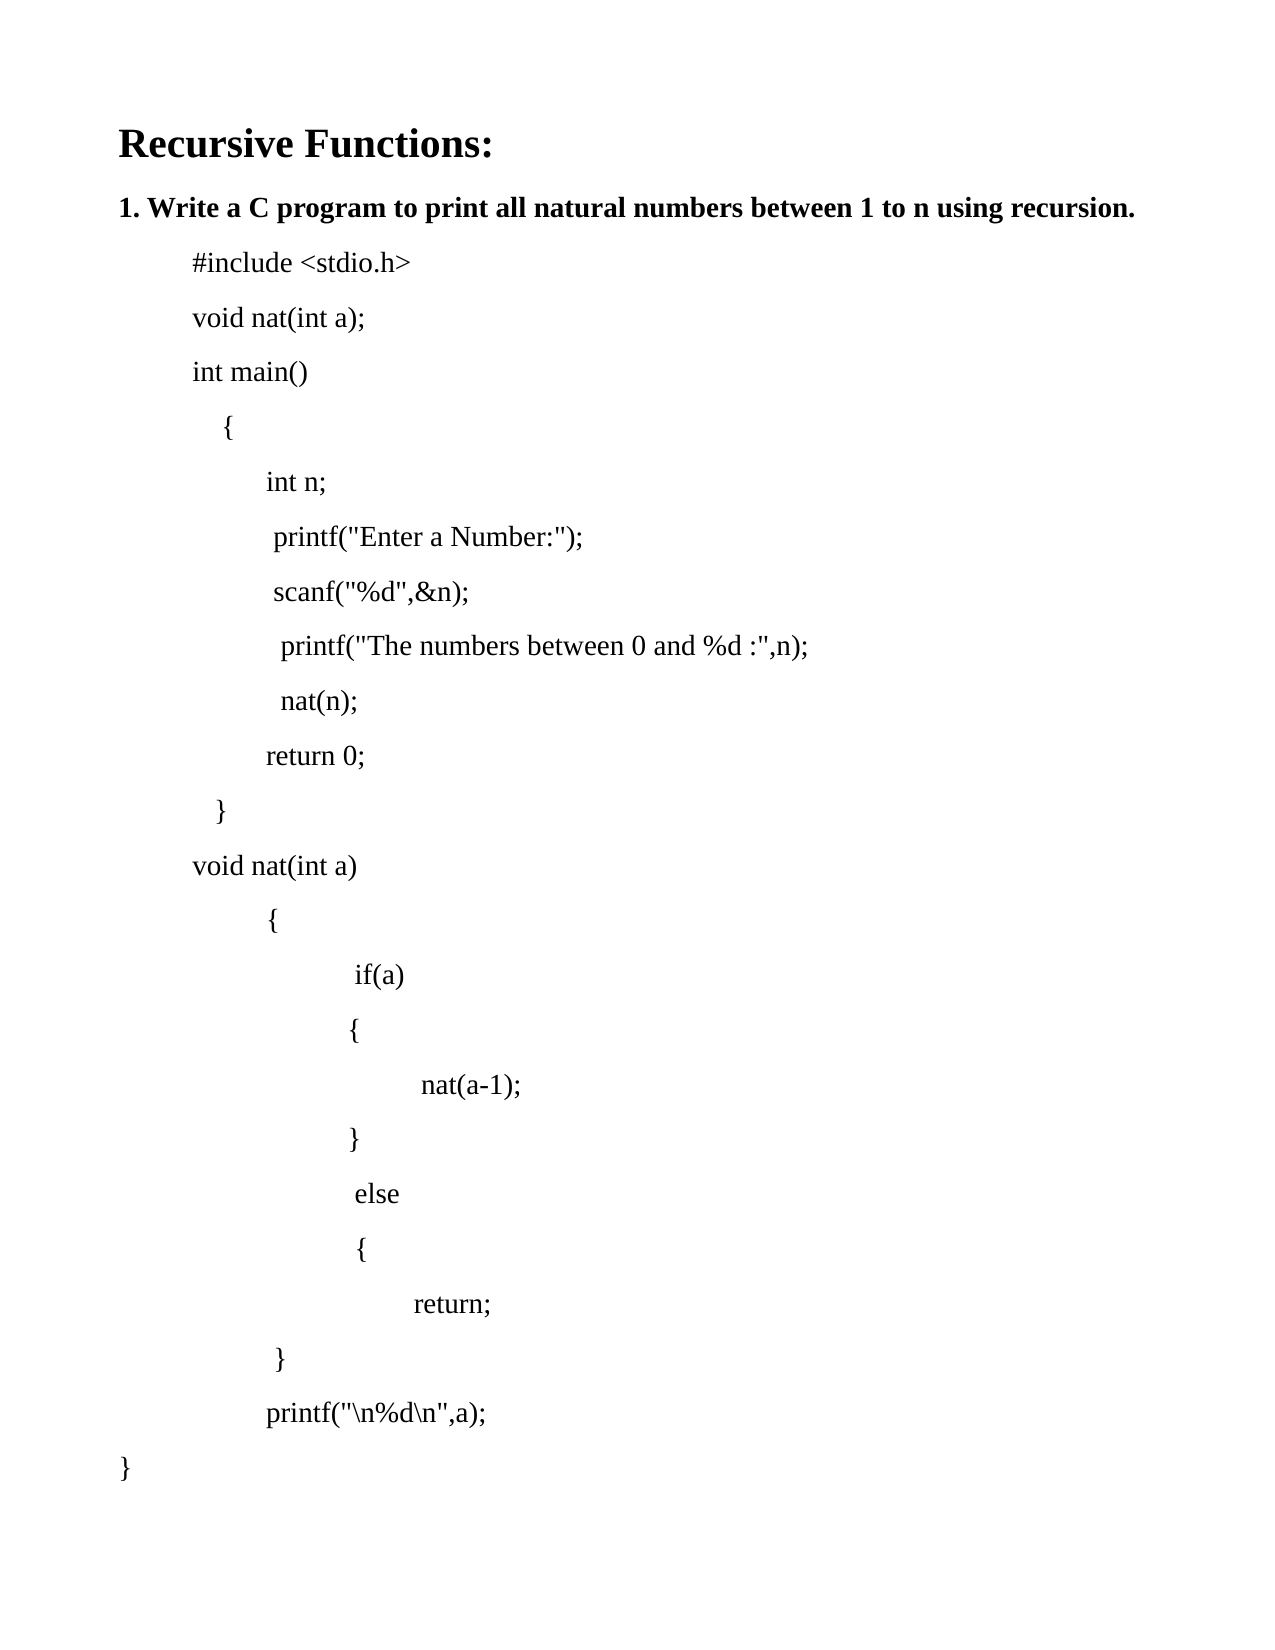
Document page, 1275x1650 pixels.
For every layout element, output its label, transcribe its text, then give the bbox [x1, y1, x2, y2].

text { [118, 409, 1157, 443]
text { [118, 1231, 1157, 1265]
text } [118, 1341, 1157, 1374]
text printf("\n%d\n",a); [118, 1396, 1157, 1429]
text 1. Write a C program to print all natural numbers between 1 to n using recursion. [118, 190, 1157, 224]
text nat(n); [118, 683, 1157, 717]
text } [118, 1122, 1157, 1155]
text { [118, 1012, 1157, 1046]
text else [118, 1176, 1157, 1210]
text nat(a-1); [118, 1067, 1157, 1100]
text printf("The numbers between 0 and %d :",n); [118, 628, 1157, 662]
text Recursive Functions: [118, 118, 1157, 166]
text void nat(int a); [118, 300, 1157, 333]
text { [118, 902, 1157, 936]
text #include <stdio.h> [118, 245, 1157, 278]
text scanf("%d",&n); [118, 574, 1157, 607]
text return 0; [118, 738, 1157, 772]
text int main() [118, 354, 1157, 388]
text return; [118, 1286, 1157, 1319]
text if(a) [118, 957, 1157, 991]
text } [118, 793, 1157, 826]
text int n; [118, 464, 1157, 498]
text } [118, 1450, 1157, 1484]
text void nat(int a) [118, 848, 1157, 881]
text printf("Enter a Number:"); [118, 519, 1157, 552]
